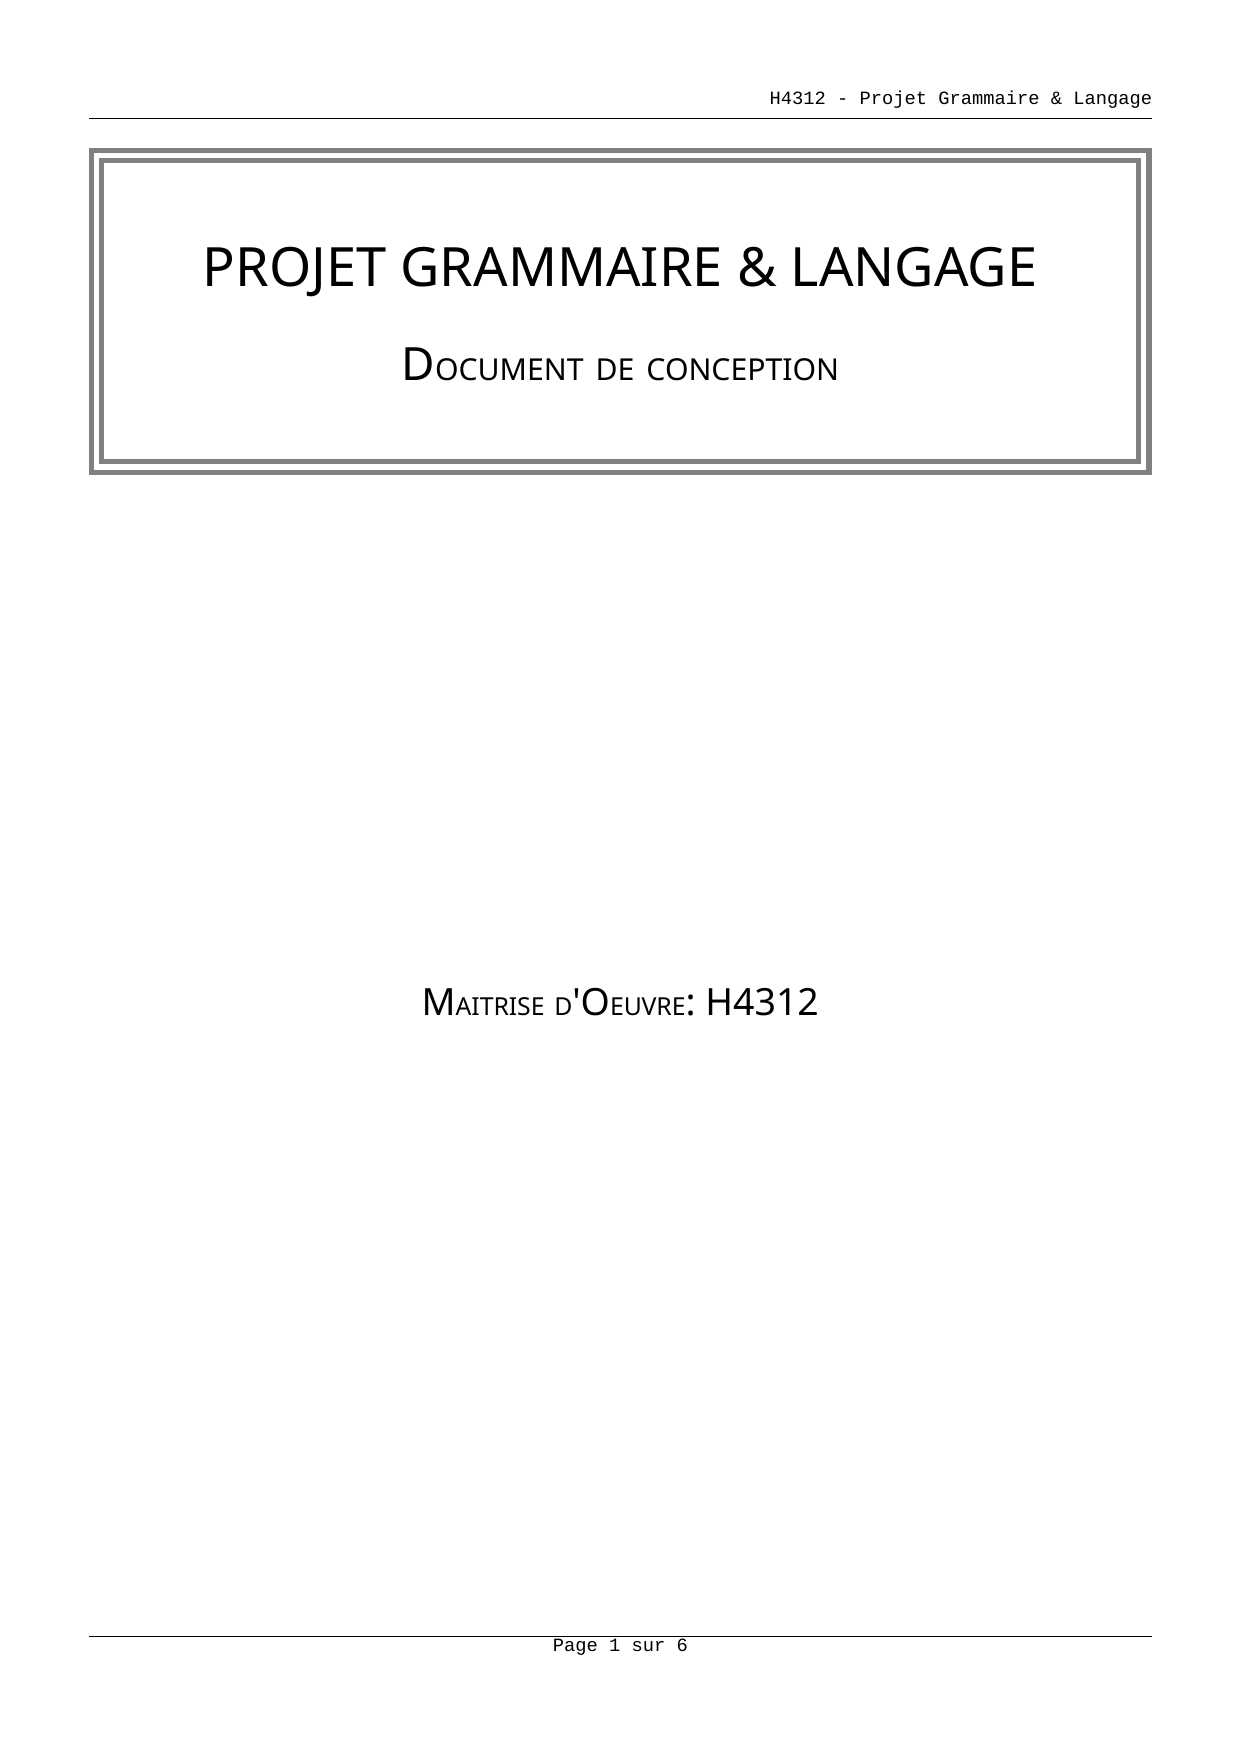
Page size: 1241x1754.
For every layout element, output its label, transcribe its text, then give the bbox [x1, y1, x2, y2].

text Projet Grammaire & Langage [104, 210, 1136, 302]
text Maitrise d'Oeuvre: H4312 [88, 975, 1152, 1026]
text Document de conception [104, 313, 1136, 376]
